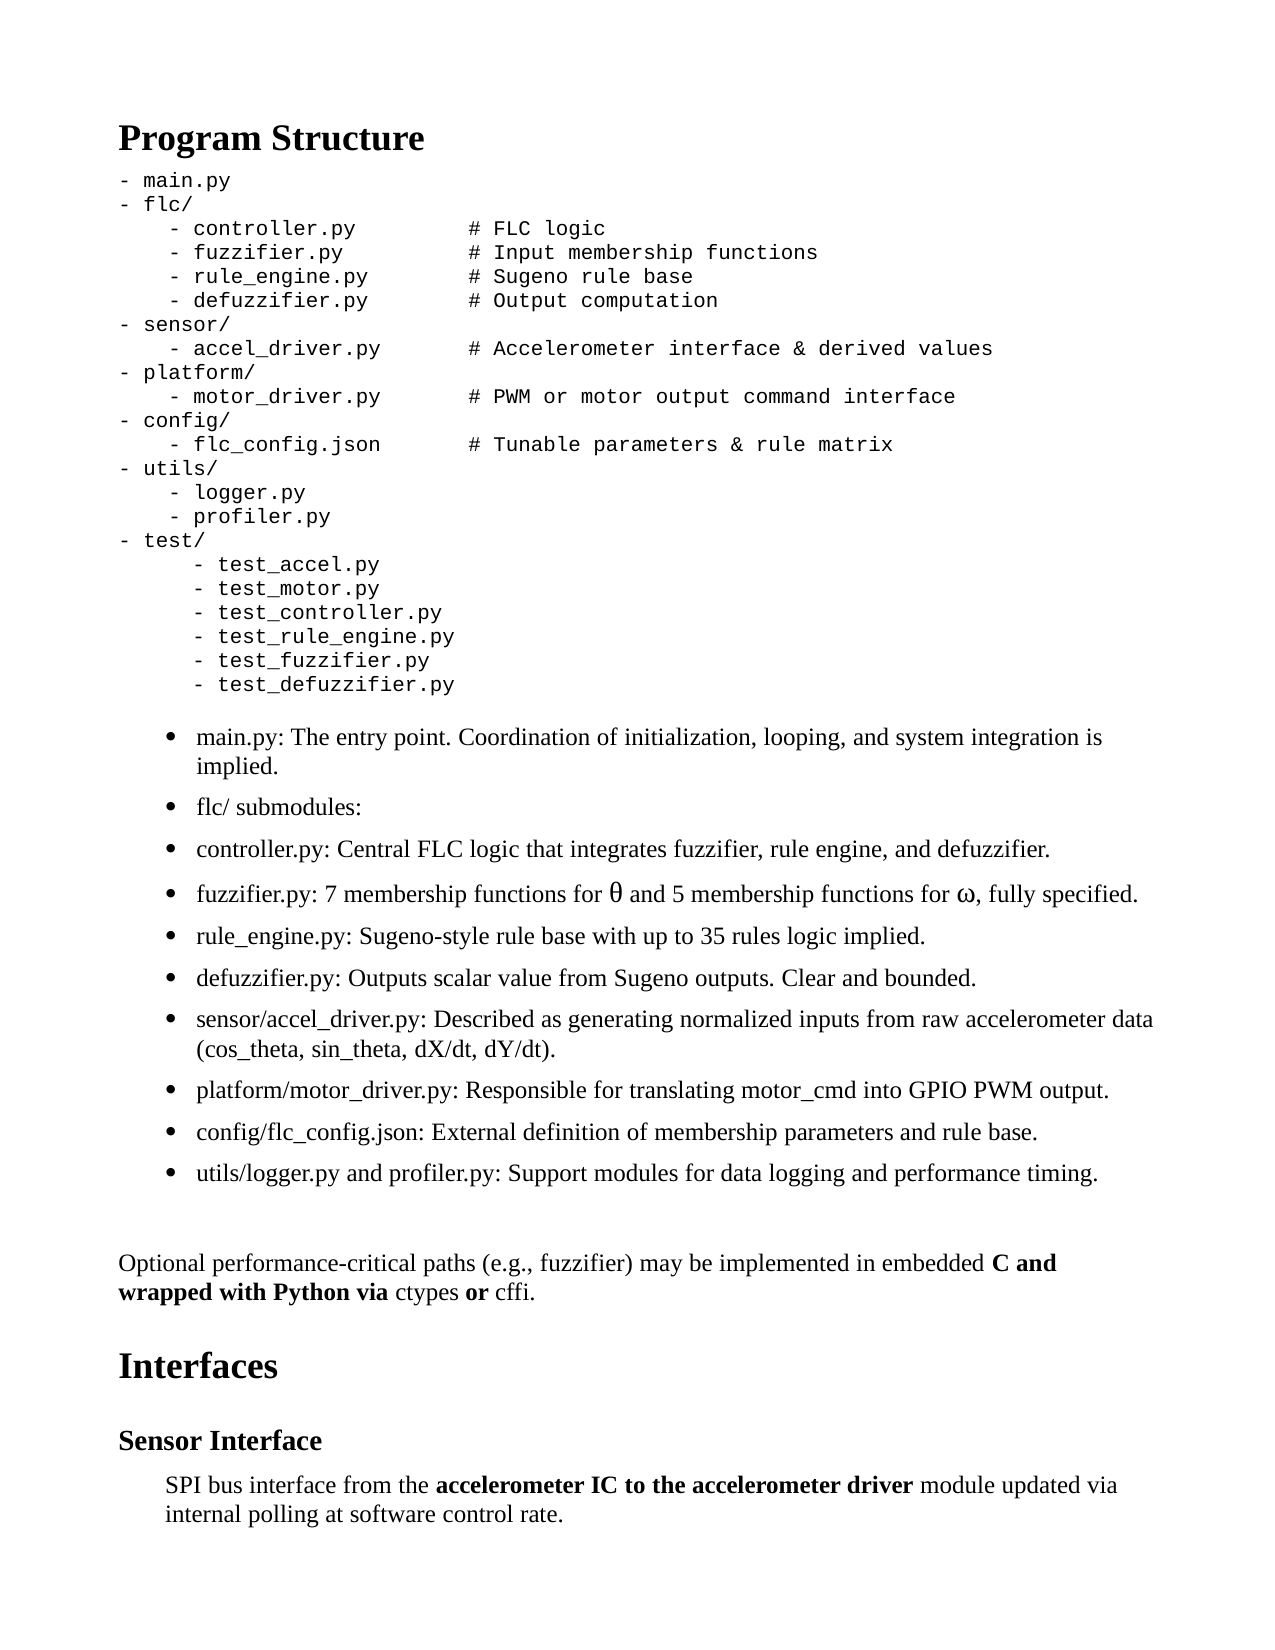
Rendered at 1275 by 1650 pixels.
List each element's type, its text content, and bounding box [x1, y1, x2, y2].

text - test_controller.py [118, 602, 1157, 626]
subtitle Interfaces [118, 1343, 1157, 1386]
text - sensor/ [118, 314, 1157, 338]
text - main.py [118, 170, 1157, 194]
list rule_engine.py: Sugeno-style rule base with up to 35 rules logic implied. [166, 921, 1157, 950]
text SPI bus interface from the accelerometer IC to the accelerometer driver module updated via internal polling at software control rate. [165, 1470, 1157, 1528]
text - rule_engine.py # Sugeno rule base [118, 266, 1157, 290]
list platform/motor_driver.py: Responsible for translating motor_cmd into GPIO PWM output. [166, 1075, 1157, 1104]
text - motor_driver.py # PWM or motor output command interface [118, 386, 1157, 410]
text - utils/ [118, 458, 1157, 482]
list controller.py: Central FLC logic that integrates fuzzifier, rule engine, and defuzzifier. [166, 834, 1157, 863]
text - defuzzifier.py # Output computation [118, 290, 1157, 314]
list defuzzifier.py: Outputs scalar value from Sugeno outputs. Clear and bounded. [166, 963, 1157, 992]
text - profiler.py [118, 506, 1157, 530]
subtitle Sensor Interface [118, 1424, 1157, 1457]
text - fuzzifier.py # Input membership functions [118, 242, 1157, 266]
text - test_accel.py [118, 554, 1157, 578]
text - platform/ [118, 362, 1157, 386]
list fuzzifier.py: 7 membership functions for θ and 5 membership functions for ω, fully specified. [166, 875, 1157, 909]
text - flc/ [118, 194, 1157, 218]
text - logger.py [118, 482, 1157, 506]
subtitle Program Structure [118, 115, 1157, 158]
text - test_rule_engine.py [118, 626, 1157, 649]
text - flc_config.json # Tunable parameters & rule matrix [118, 434, 1157, 458]
list utils/logger.py and profiler.py: Support modules for data logging and performance timing. [166, 1158, 1157, 1187]
text - config/ [118, 410, 1157, 434]
text - test_motor.py [118, 578, 1157, 602]
text - controller.py # FLC logic [118, 218, 1157, 242]
list sensor/accel_driver.py: Described as generating normalized inputs from raw accelerometer data (cos_theta, sin_theta, dX/dt, dY/dt). [166, 1004, 1157, 1062]
list main.py: The entry point. Coordination of initialization, looping, and system integration is implied. [166, 721, 1157, 779]
text - test_defuzzifier.py [118, 673, 1157, 697]
list config/flc_config.json: External definition of membership parameters and rule base. [166, 1117, 1157, 1146]
text - test_fuzzifier.py [118, 649, 1157, 673]
text - accel_driver.py # Accelerometer interface & derived values [118, 338, 1157, 362]
text - test/ [118, 530, 1157, 554]
list flc/ submodules: [166, 792, 1157, 821]
text Optional performance-critical paths (e.g., fuzzifier) may be implemented in embedded C and wrapped with Python via ctypes or cffi. [118, 1248, 1157, 1306]
